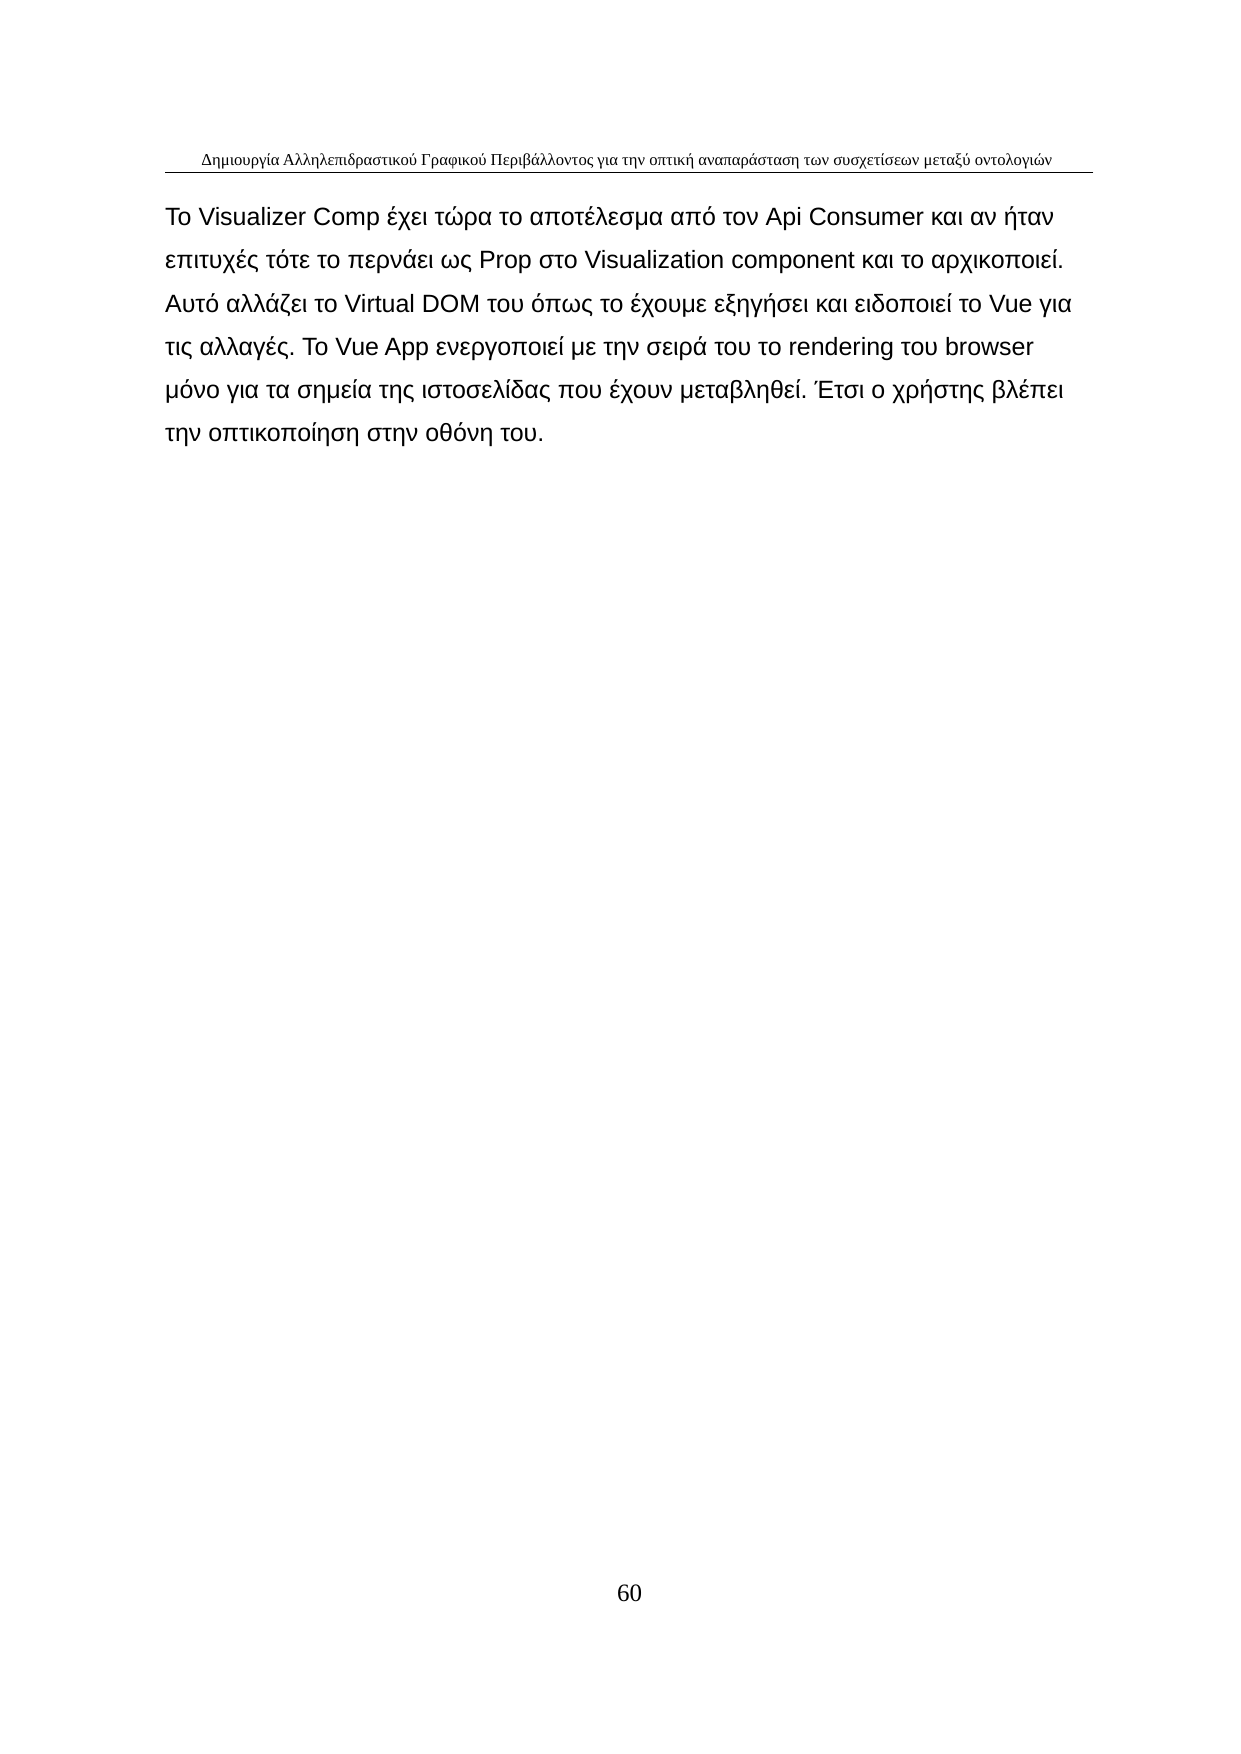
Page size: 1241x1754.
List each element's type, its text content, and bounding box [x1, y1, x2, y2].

text Το Visualizer Comp έχει τώρα το αποτέλεσμα από τον Api Consumer και αν ήταν επιτυχές τότε το περνάει ως Prop στο Visualization component και το αρχικοποιεί. Αυτό αλλάζει το Virtual DOM του όπως το έχουμε εξηγήσει και ειδοποιεί το Vue για τις αλλαγές. Το Vue App ενεργοποιεί με την σειρά του το rendering του browser μόνο για τα σημεία της ιστοσελίδας που έχουν μεταβληθεί. Έτσι ο χρήστης βλέπει την οπτικοποίηση στην οθόνη του. [165, 202, 1093, 447]
